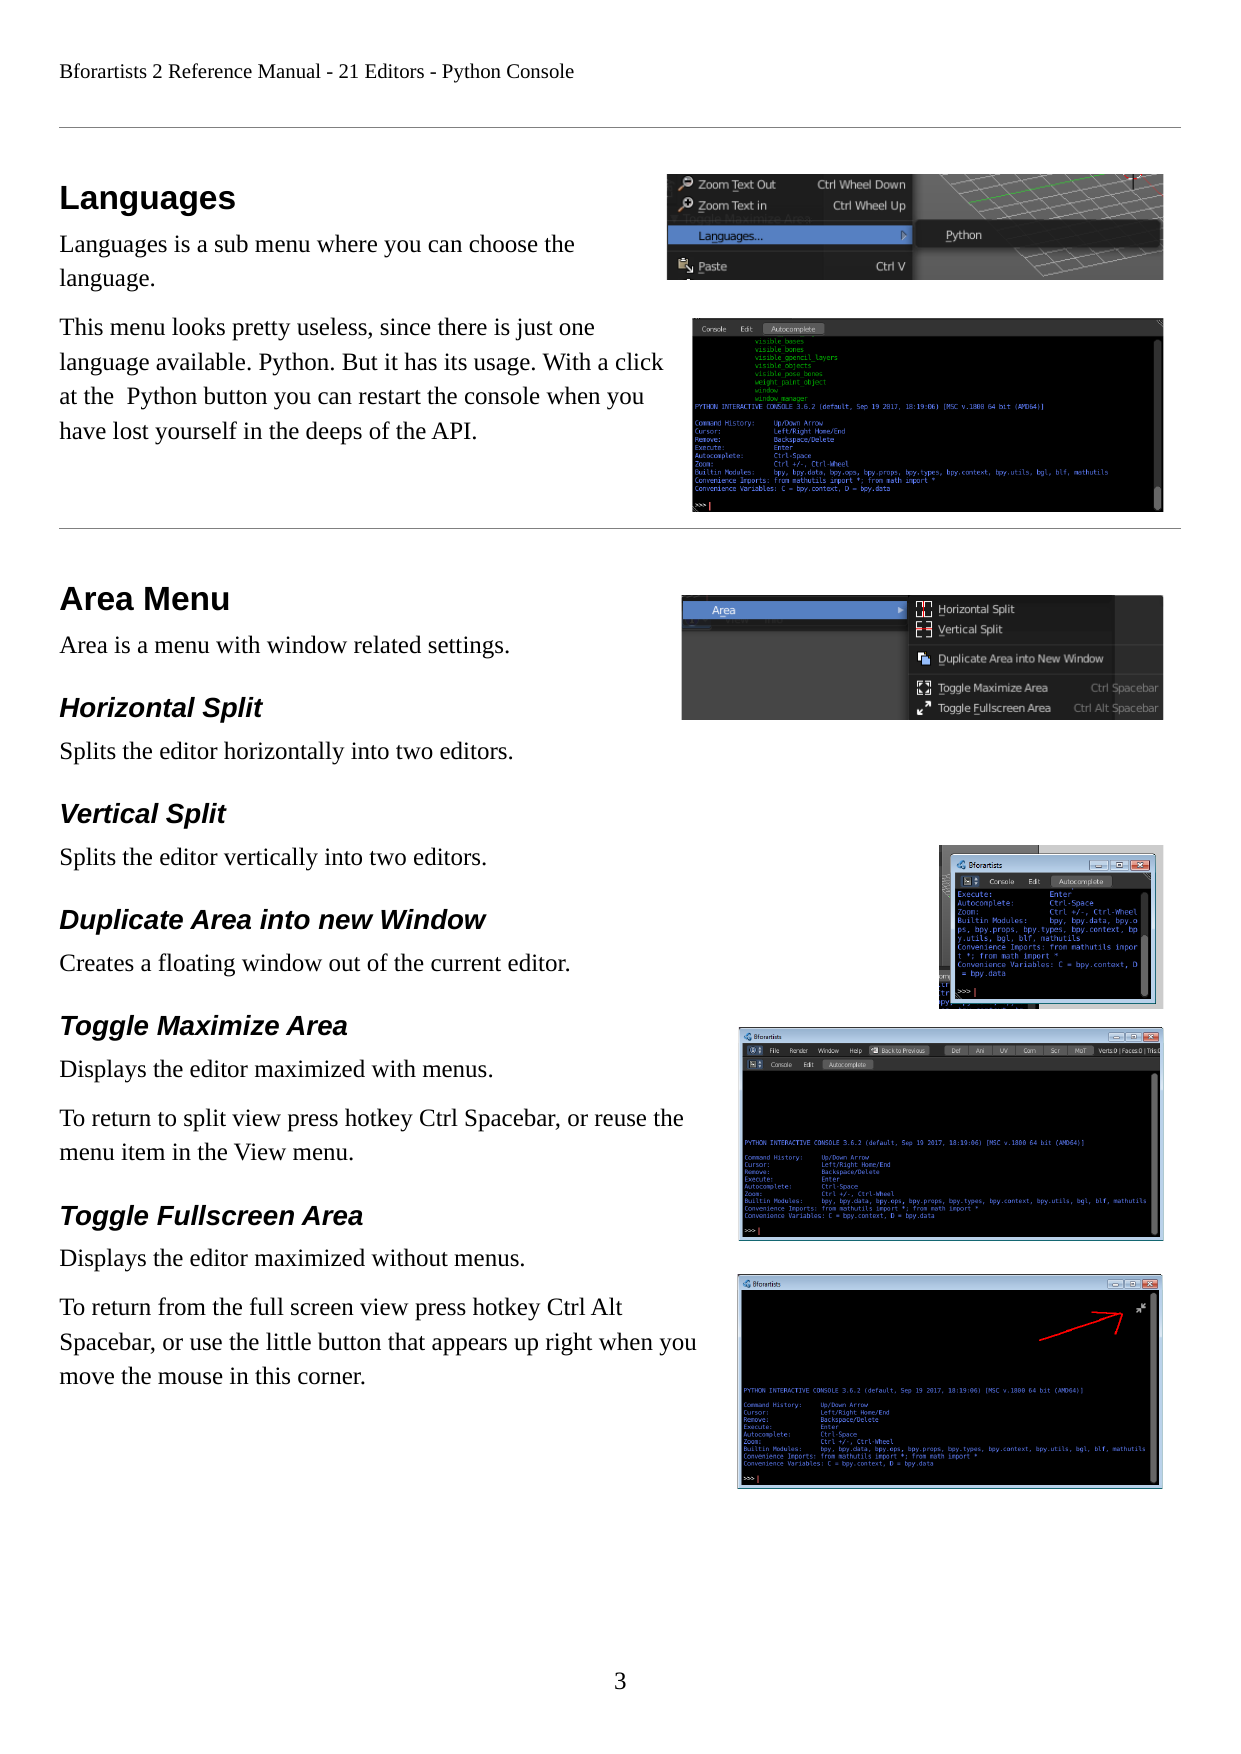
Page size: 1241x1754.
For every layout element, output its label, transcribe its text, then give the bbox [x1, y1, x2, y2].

picture [681, 595, 1164, 720]
subtitle [1164, 178, 1181, 216]
picture [666, 174, 1164, 280]
text To return from the full screen view press hotkey Ctrl Alt Spacebar, or use the little button that appears up right when you move the mouse in this corner. [59, 1292, 737, 1390]
subtitle Horizontal Split [59, 692, 1181, 723]
text Creates a floating window out of the current editor. [59, 948, 939, 977]
text This menu looks pretty useless, since there is just one language available. Python. But it has its usage. With a click at the Python button you can restart the console when you have lost yourself in the deeps of the API. [59, 312, 1181, 444]
text Area is a menu with window related settings. [59, 630, 681, 659]
text To return to split view press hotkey Ctrl Spacebar, or reuse the menu item in the View menu. [59, 1103, 738, 1166]
picture [738, 1027, 1164, 1241]
text Languages is a sub menu where you can choose the language. [59, 229, 1181, 292]
subtitle Duplicate Area into new Window [59, 903, 939, 935]
picture [692, 318, 1164, 512]
picture [737, 1274, 1163, 1489]
text Displays the editor maximized without menus. [59, 1243, 1181, 1272]
text Splits the editor vertically into two editors. [59, 842, 1181, 871]
subtitle [1164, 1199, 1181, 1231]
subtitle Vertical Split [59, 797, 1181, 829]
subtitle Languages [59, 178, 666, 216]
subtitle Area Menu [59, 579, 1181, 617]
subtitle Toggle Maximize Area [59, 1009, 1181, 1041]
text Displays the editor maximized with menus. [59, 1054, 738, 1082]
picture [939, 845, 1164, 1009]
text Splits the editor horizontally into two editors. [59, 736, 1181, 765]
subtitle Toggle Fullscreen Area [59, 1199, 738, 1231]
